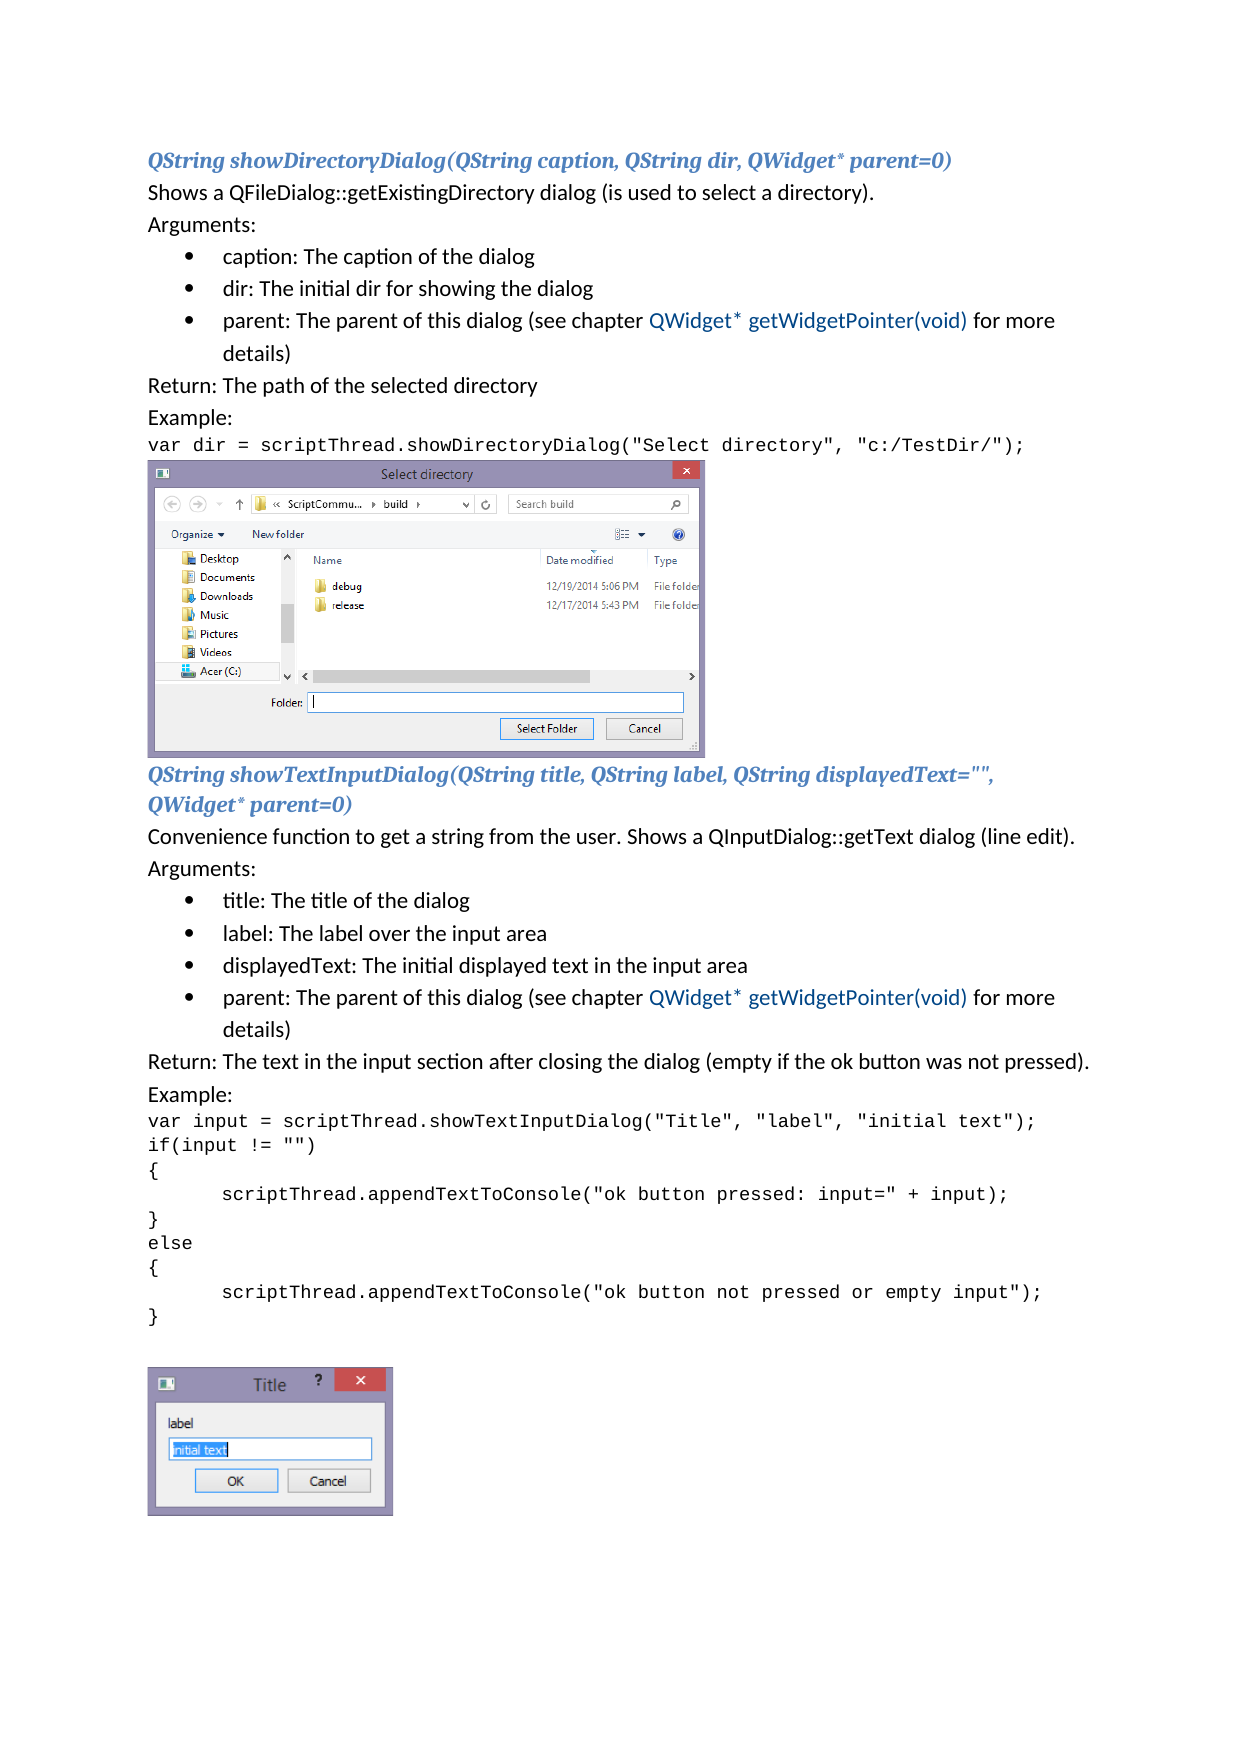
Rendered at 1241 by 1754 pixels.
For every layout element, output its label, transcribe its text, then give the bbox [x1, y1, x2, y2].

text Return: The text in the input section after closing the dialog (empty if the ok button was not pressed). [148, 1047, 1093, 1076]
subtitle QString showTextInputDialog(QString title, QString label, QString displayedText="", QWidget* parent=0) [148, 463, 1093, 818]
picture [147, 460, 705, 758]
list dir: The initial dir for showing the dialog [185, 274, 1093, 302]
subtitle QString showDirectoryDialog(QString caption, QString dir, QWidget* parent=0) [148, 148, 1093, 174]
text var input = scriptThread.showTextInputDialog("Title", "label", "initial text"); [148, 1112, 1093, 1133]
text { [148, 1161, 1093, 1182]
text Example: [148, 403, 1093, 431]
text else [148, 1234, 1093, 1255]
text Convenience function to get a string from the user. Shows a QInputDialog::getText dialog (line edit). [148, 822, 1093, 850]
text Return: The path of the selected directory [148, 371, 1093, 399]
text } [148, 1307, 1093, 1328]
text } [148, 1209, 1093, 1231]
text scriptThread.appendTextToConsole("ok button not pressed or empty input"); [148, 1282, 1093, 1304]
text scriptThread.appendTextToConsole("ok button pressed: input=" + input); [148, 1185, 1093, 1206]
list displayedText: The initial displayed text in the input area [185, 951, 1093, 979]
list caption: The caption of the dialog [185, 242, 1093, 270]
picture [147, 1367, 394, 1516]
list parent: The parent of this dialog (see chapter QWidget* getWidgetPointer(void) for more details) [185, 983, 1093, 1043]
text if(input != "") [148, 1136, 1093, 1157]
list parent: The parent of this dialog (see chapter QWidget* getWidgetPointer(void) for more details) [185, 307, 1093, 367]
text { [148, 1258, 1093, 1279]
text Example: [148, 1080, 1093, 1108]
text Shows a QFileDialog::getExistingDirectory dialog (is used to select a directory). [148, 178, 1093, 206]
list title: The title of the dialog [185, 887, 1093, 914]
text Arguments: [148, 854, 1093, 882]
text Arguments: [148, 210, 1093, 238]
text var dir = scriptThread.showDirectoryDialog("Select directory", "c:/TestDir/"); [148, 435, 1093, 457]
list label: The label over the input area [185, 919, 1093, 947]
